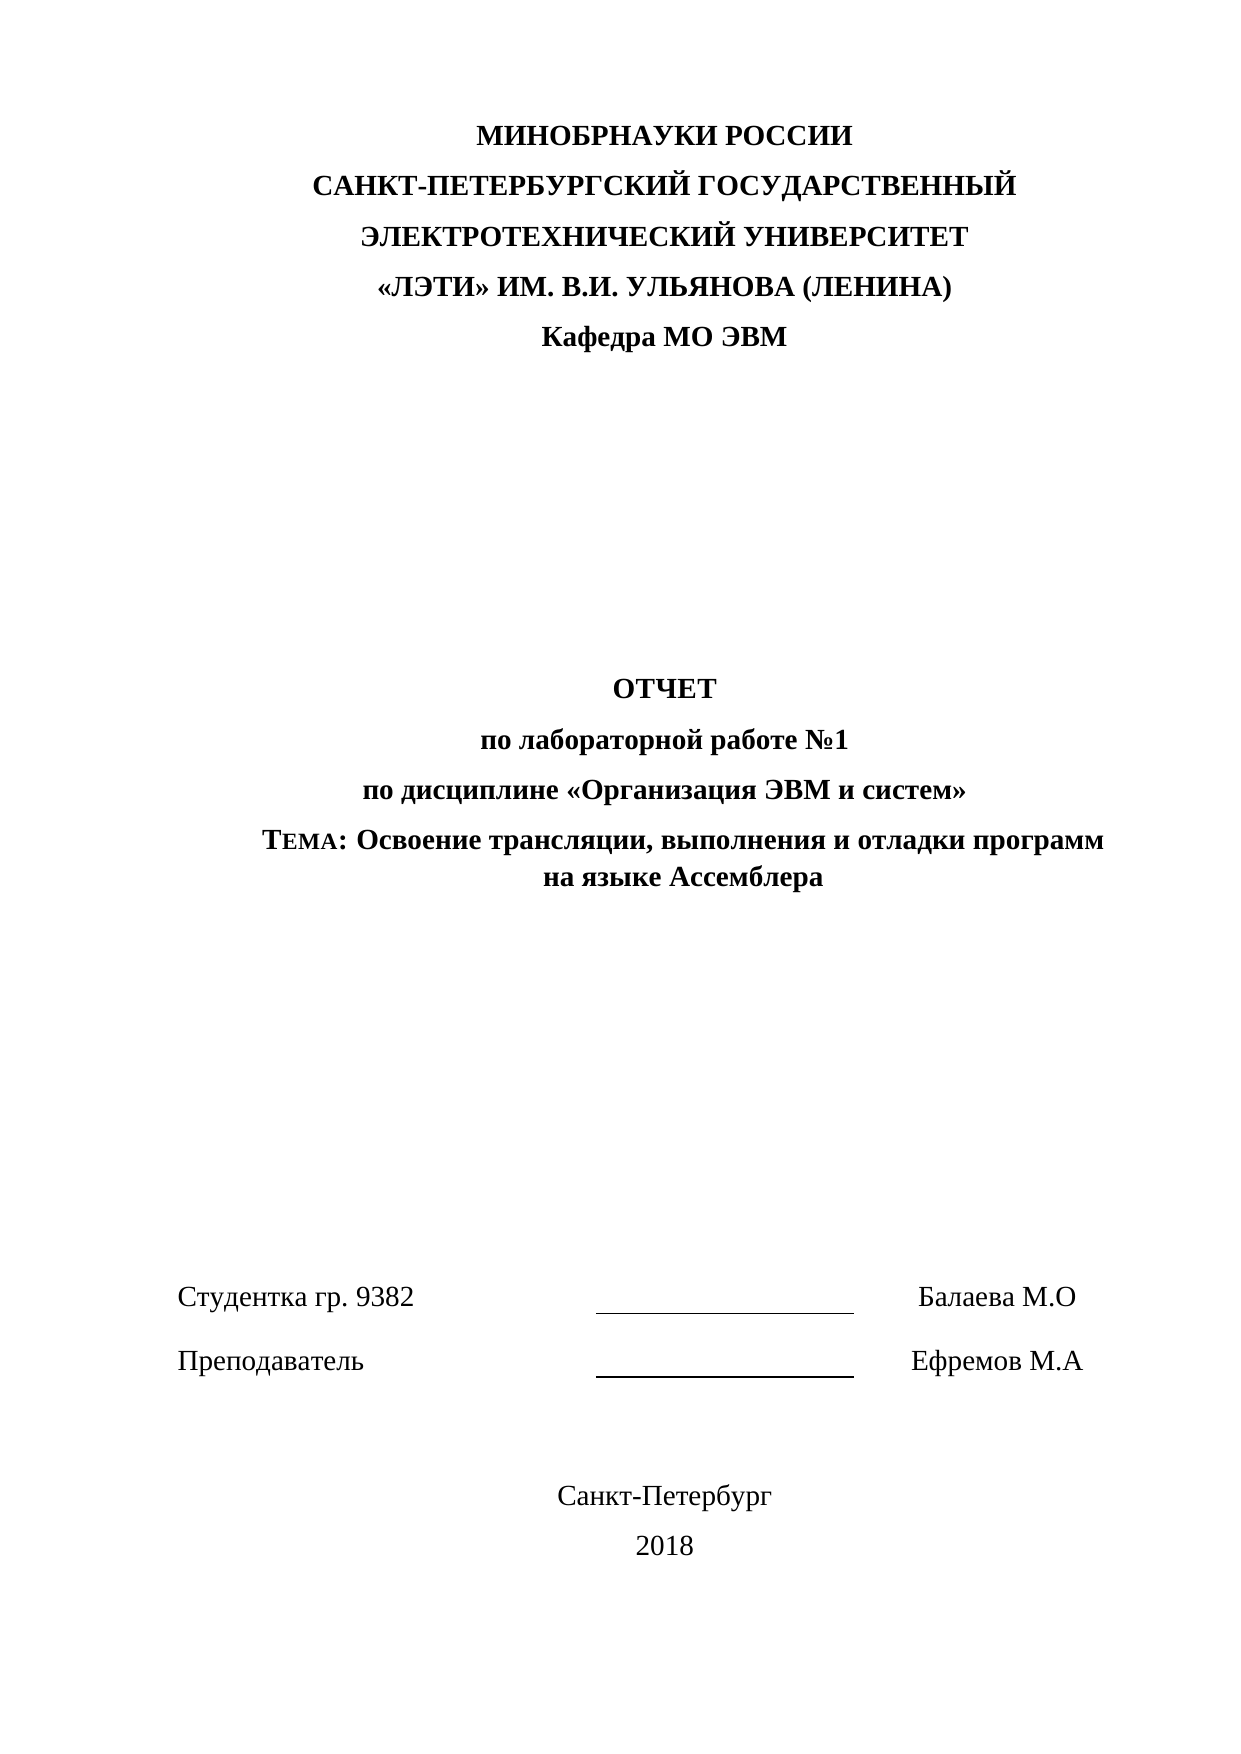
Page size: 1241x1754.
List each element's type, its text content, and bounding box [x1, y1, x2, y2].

text Санкт-Петербург [177, 1478, 1152, 1512]
table_cell Преподаватель [166, 1313, 596, 1376]
text Санкт-Петербургский государственный [177, 168, 1152, 202]
text 2018 [177, 1528, 1152, 1562]
table_header Балаева М.О [854, 1249, 1140, 1312]
subtitle на языке Ассемблера [215, 859, 1152, 893]
table_cell Ефремов М.А [854, 1313, 1140, 1376]
text «ЛЭТИ» им. В.И. Ульянова (Ленина) [177, 269, 1152, 303]
subtitle Тема: Освоение трансляции, выполнения и отладки программ [215, 822, 1152, 856]
text по дисциплине «Организация ЭВМ и систем» [177, 772, 1152, 806]
text Кафедра МО ЭВМ [177, 319, 1152, 353]
text по лабораторной работе №1 [177, 722, 1152, 755]
table_header [596, 1249, 854, 1312]
text МИНОБРНАУКИ РОССИИ [177, 118, 1152, 152]
text отчет [177, 672, 1152, 705]
text электротехнический университет [177, 219, 1152, 252]
table_cell [596, 1314, 854, 1376]
table_header Студентка гр. 9382 [166, 1249, 596, 1312]
